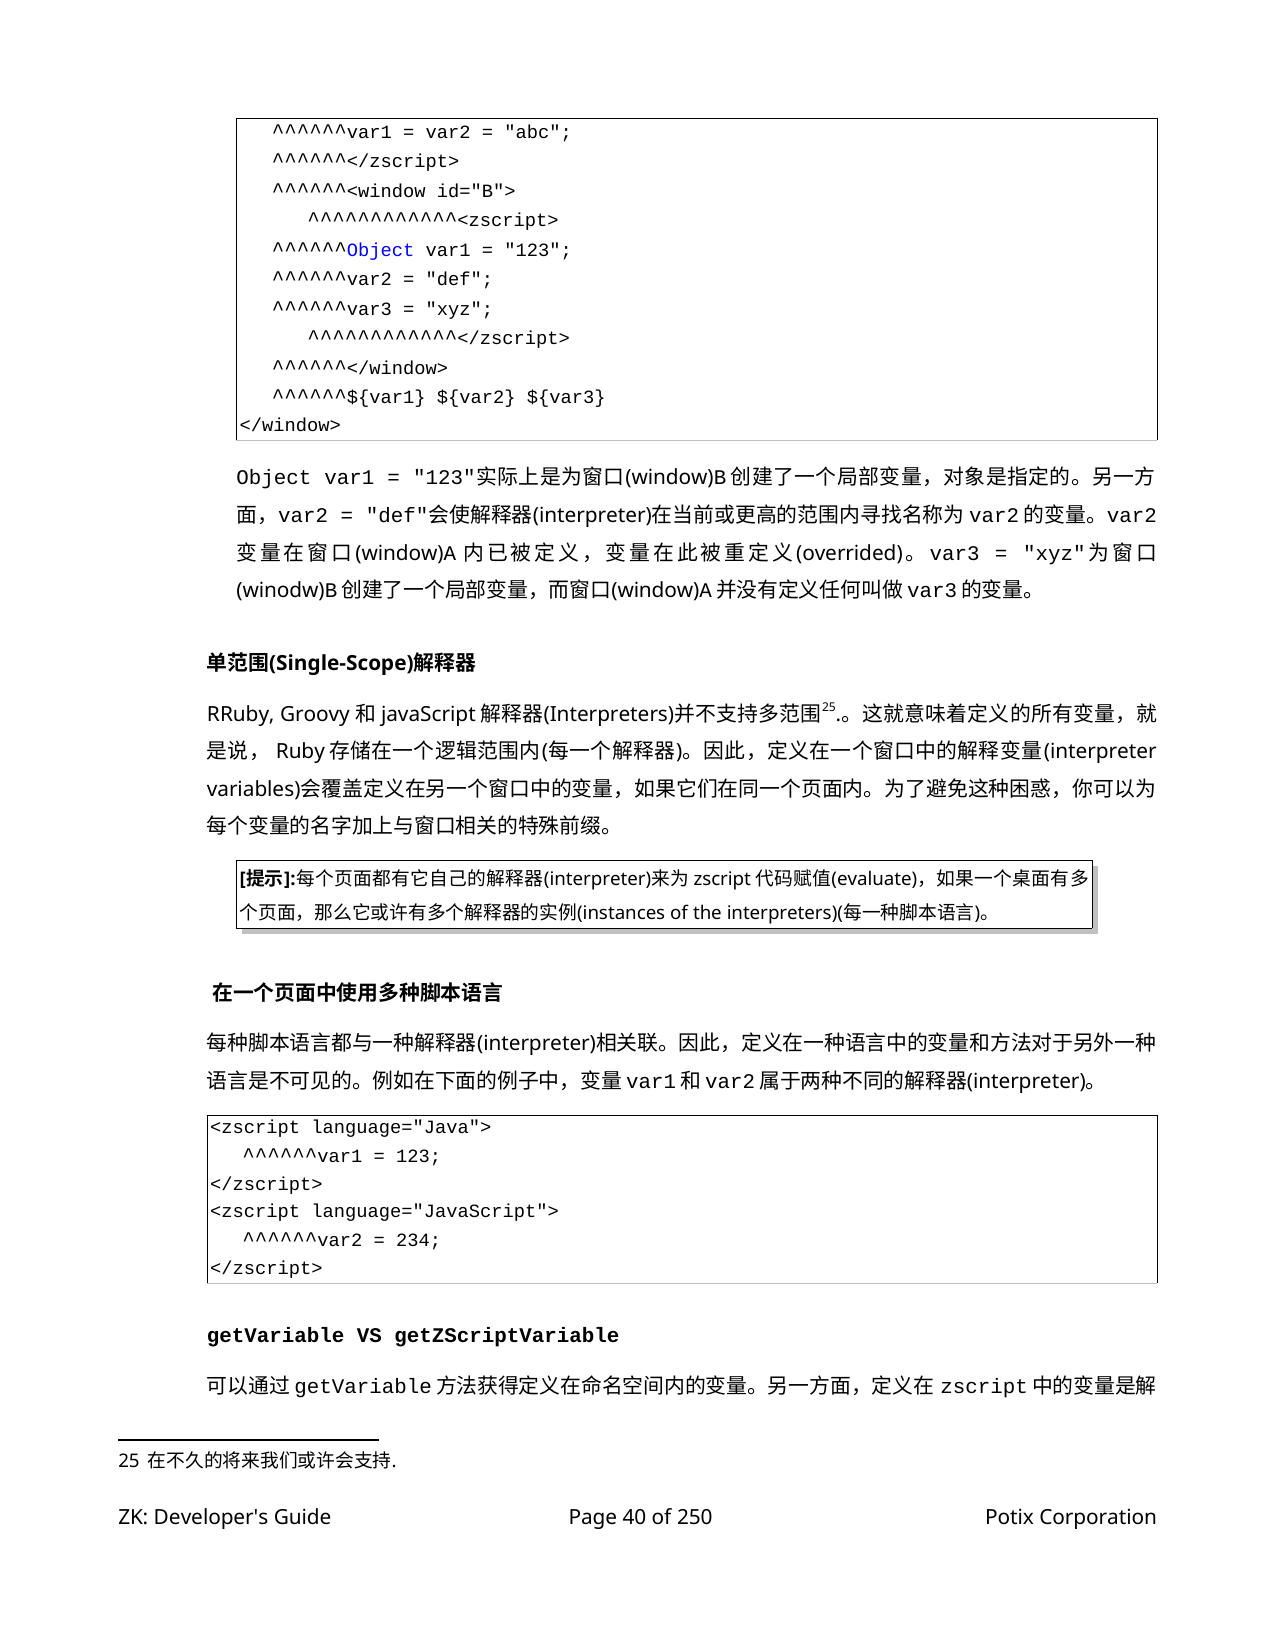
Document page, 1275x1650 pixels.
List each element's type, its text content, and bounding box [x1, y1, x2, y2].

text ^^^^^^var2 = 234; [208, 1226, 1157, 1253]
text <zscript language="JavaScript"> [208, 1199, 1157, 1223]
text ^^^^^^var3 = "xyz"; [237, 295, 1157, 322]
text 可以通过getVariable方法获得定义在命名空间内的变量。另一方面，定义在zscript中的变量是解 [207, 1370, 1157, 1400]
text [提示]:每个页面都有它自己的解释器(interpreter)来为zscript代码赋值(evaluate)，如果一个桌面有多个页面，那么它或许有多个解释器的实例(instances of the interpreters)(每一种脚本语言)。 [237, 861, 1092, 928]
text ^^^^^^<window id="B"> [237, 177, 1157, 204]
text 在不久的将来我们或许会支持. [118, 1446, 1157, 1473]
text 每种脚本语言都与一种解释器(interpreter)相关联。因此，定义在一种语言中的变量和方法对于另外一种语言是不可见的。例如在下面的例子中，变量var1和var2属于两种不同的解释器(interpreter)。 [207, 1027, 1157, 1094]
text ^^^^^^var2 = "def"; [237, 266, 1157, 292]
text ^^^^^^var1 = var2 = "abc"; [237, 119, 1157, 145]
text ^^^^^^^^^^^^</zscript> [237, 324, 1157, 351]
text Object var1 = "123"实际上是为窗口(window)B创建了一个局部变量，对象是指定的。另一方面，var2 = "def"会使解释器(interpreter)在当前或更高的范围内寻找名称为var2的变量。var2变量在窗口(window)A内已被定义，变量在此被重定义(overrided)。var3 = "xyz"为窗口(winodw)B创建了一个局部变量，而窗口(window)A并没有定义任何叫做var3的变量。 [236, 461, 1157, 604]
subtitle 在一个页面中使用多种脚本语言 [207, 976, 1157, 1006]
text ^^^^^^^^^^^^<zscript> [237, 207, 1157, 233]
text ^^^^^^${var1} ${var2} ${var3} [237, 383, 1157, 410]
text RRuby, Groovy 和javaScript解释器(Interpreters)并不支持多范围.。这就意味着定义的所有变量，就是说， Ruby存储在一个逻辑范围内(每一个解释器)。因此，定义在一个窗口中的解释变量(interpreter variables)会覆盖定义在另一个窗口中的变量，如果它们在同一个页面内。为了避免这种困惑，你可以为每个变量的名字加上与窗口相关的特殊前缀。 [207, 697, 1157, 840]
text <zscript language="Java"> [208, 1116, 1157, 1139]
text ^^^^^^Object var1 = "123"; [237, 236, 1157, 263]
text </window> [237, 413, 1157, 440]
text </zscript> [208, 1256, 1157, 1283]
subtitle getVariable VS getZScriptVariable [207, 1326, 1157, 1349]
text ^^^^^^</zscript> [237, 148, 1157, 174]
subtitle 单范围(Single-Scope)解释器 [207, 647, 1157, 677]
text </zscript> [208, 1172, 1157, 1196]
text ^^^^^^</window> [237, 354, 1157, 381]
text ^^^^^^var1 = 123; [208, 1142, 1157, 1169]
